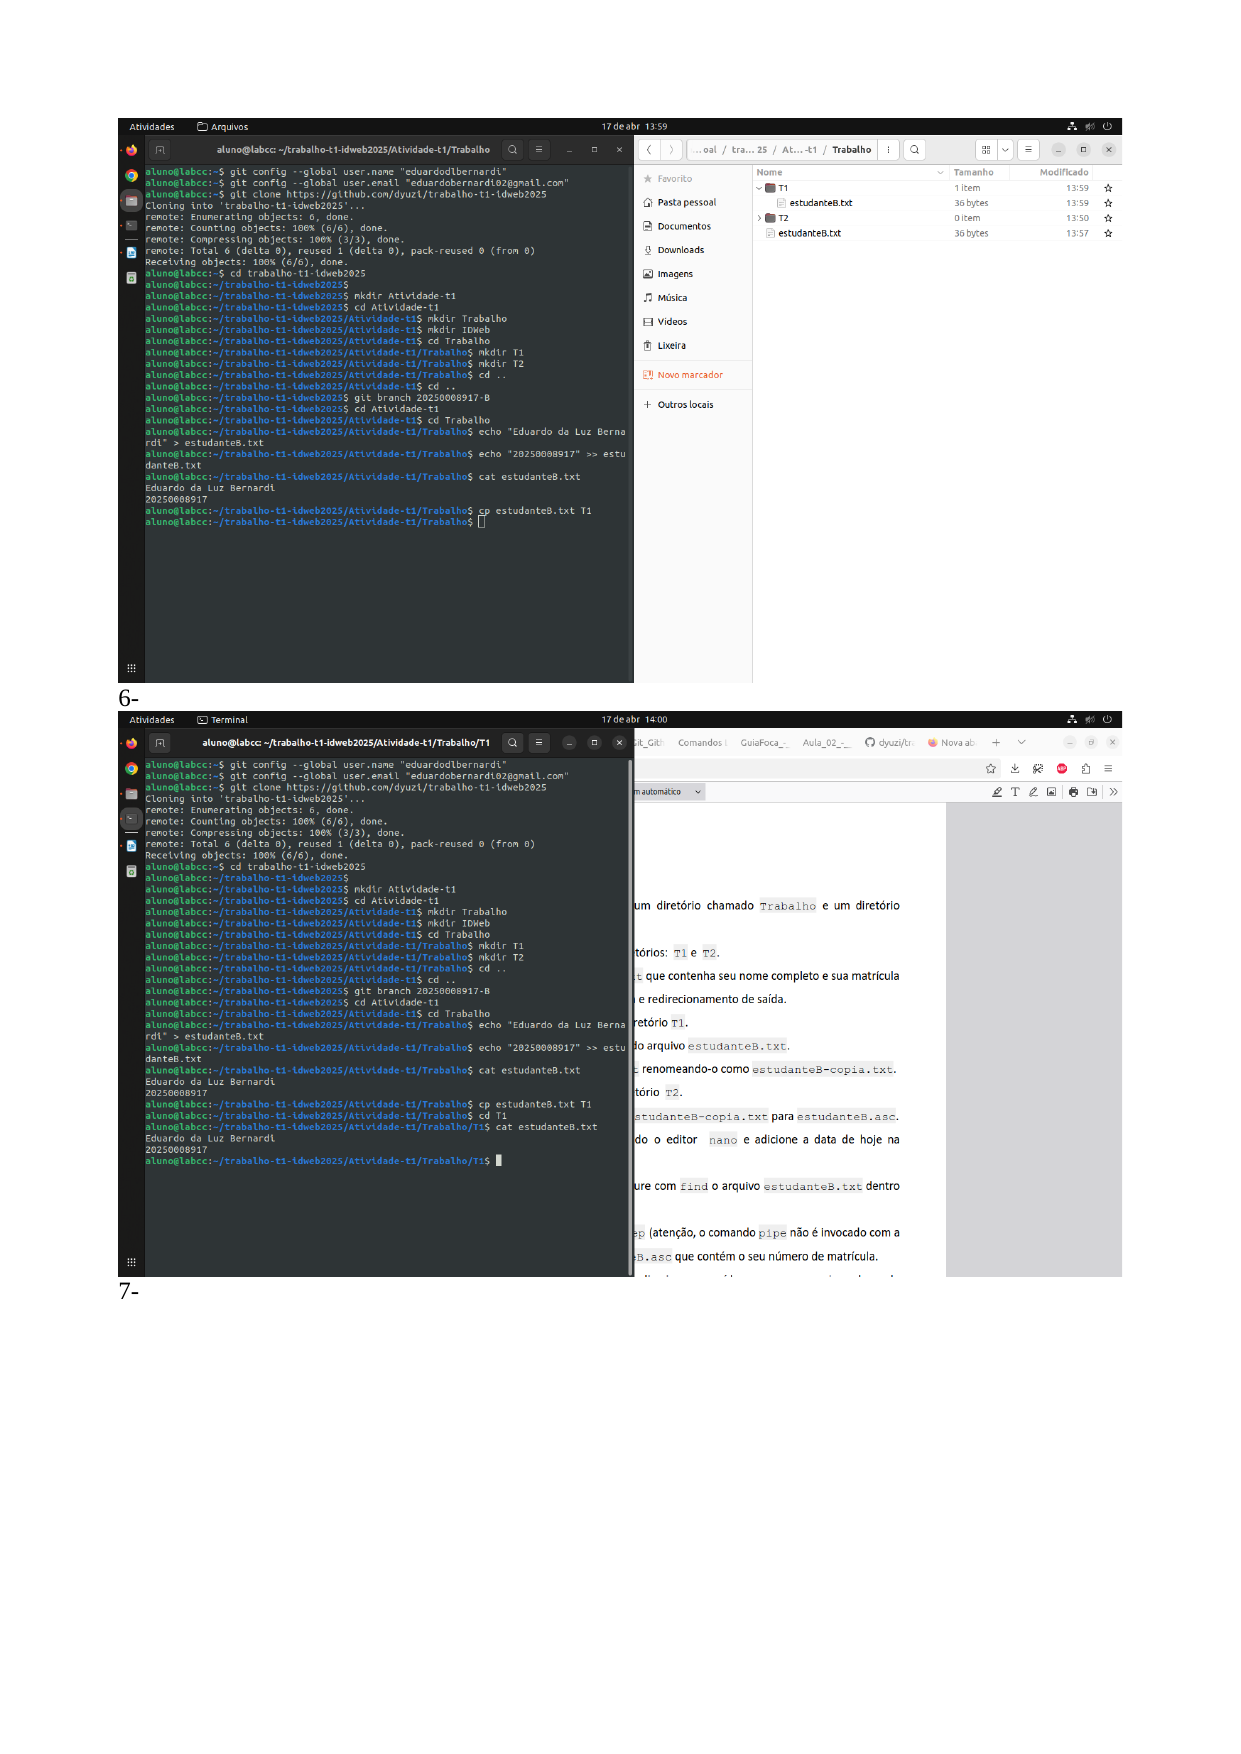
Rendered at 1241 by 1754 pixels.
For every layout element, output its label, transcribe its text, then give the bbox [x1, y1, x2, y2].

picture [118, 118, 1123, 683]
picture [118, 711, 1123, 1277]
text 7- [118, 1277, 1122, 1305]
text 6- [118, 683, 1122, 711]
